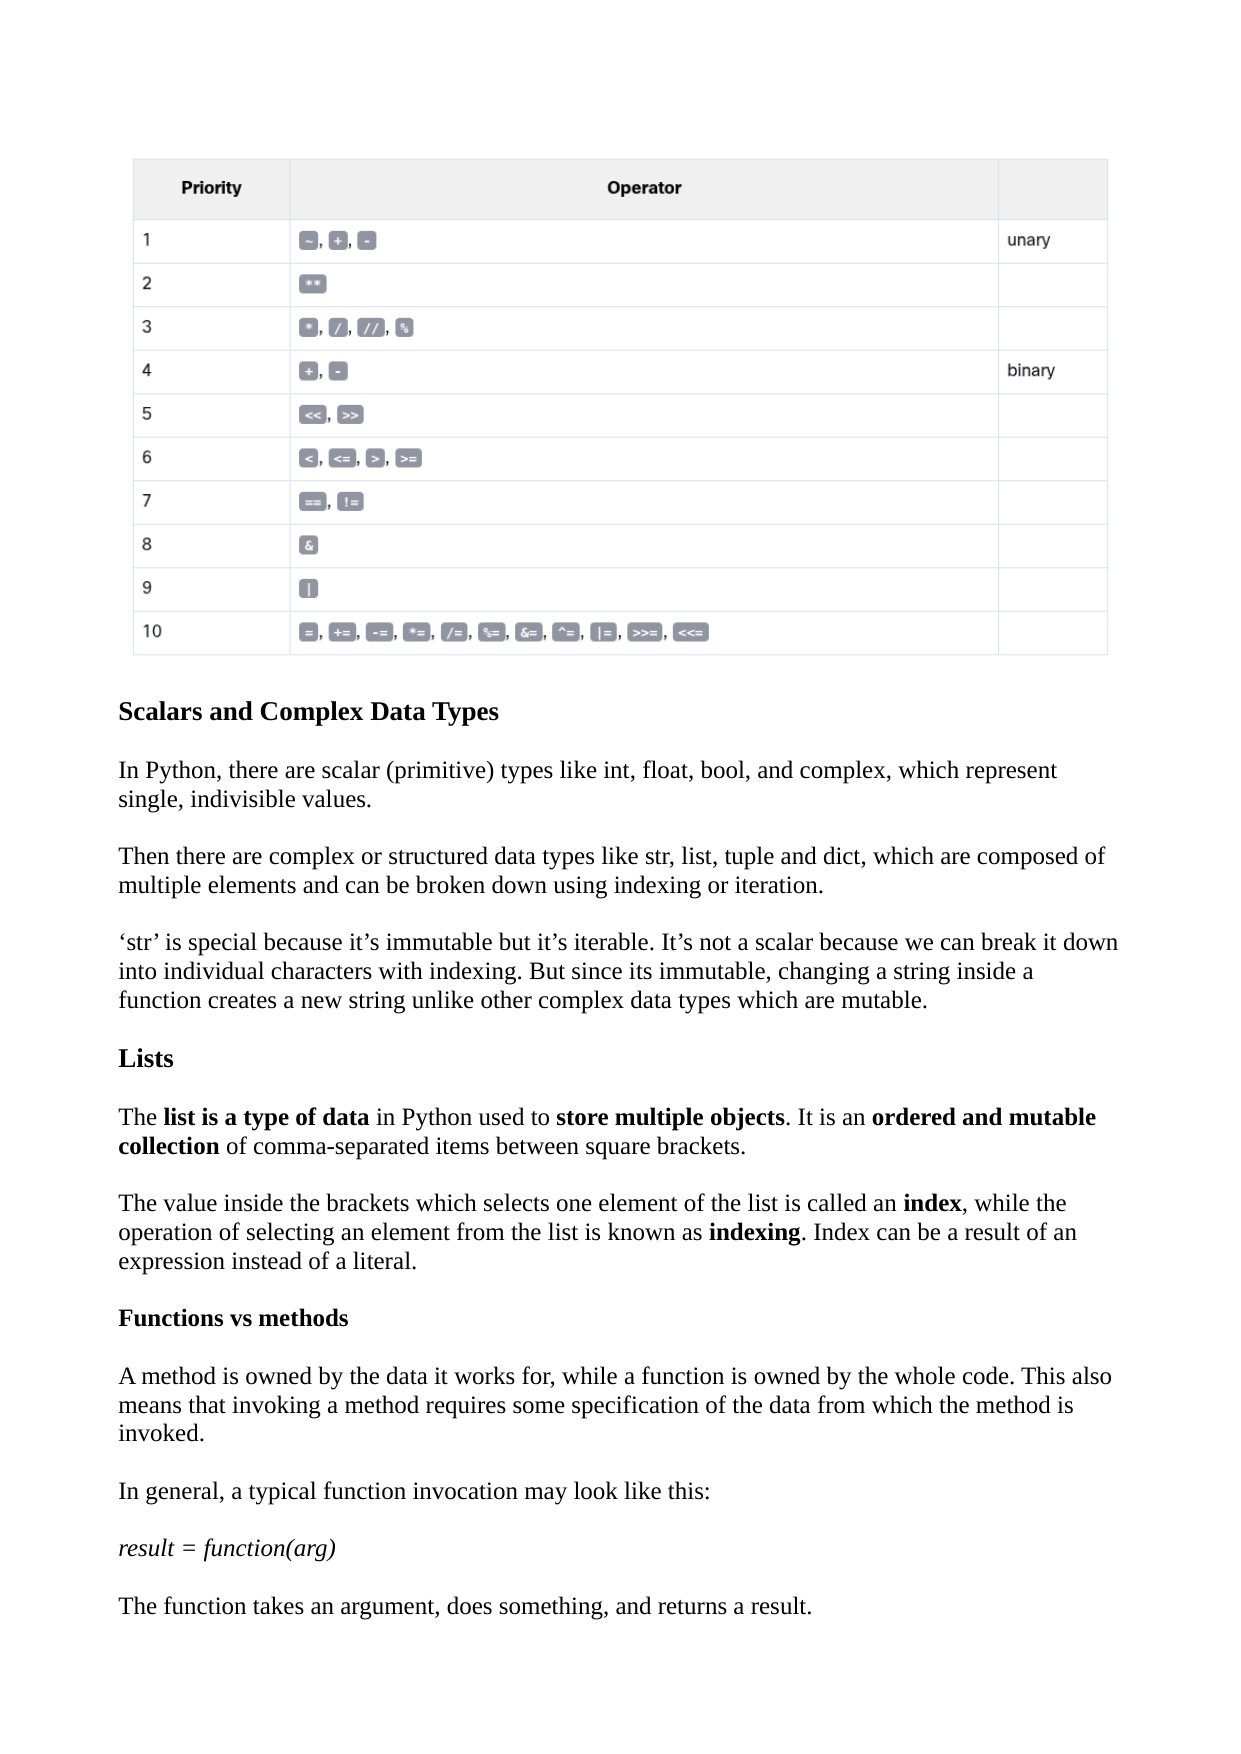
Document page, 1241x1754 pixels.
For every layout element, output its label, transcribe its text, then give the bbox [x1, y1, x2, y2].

text ‘str’ is special because it’s immutable but it’s iterable. It’s not a scalar because we can break it down into individual characters with indexing. But since its immutable, changing a string inside a function creates a new string unlike other complex data types which are mutable. [118, 927, 1122, 1014]
picture [118, 146, 1123, 667]
text The list is a type of data in Python used to store multiple objects. It is an ordered and mutable collection of comma-separated items between square brackets. [118, 1102, 1122, 1160]
text The function takes an argument, does something, and returns a result. [118, 1591, 1122, 1620]
text A method is owned by the data it works for, while a function is owned by the whole code. This also means that invoking a method requires some specification of the data from which the method is invoked. [118, 1361, 1122, 1447]
text In general, a typical function invocation may look like this: [118, 1476, 1122, 1505]
text result = function(arg) [118, 1533, 1122, 1562]
text In Python, there are scalar (primitive) types like int, float, bool, and complex, which represent single, indivisible values. [118, 755, 1122, 812]
text Functions vs methods [118, 1303, 1122, 1332]
text The value inside the brackets which selects one element of the list is called an index, while the operation of selecting an element from the list is known as indexing. Index can be a result of an expression instead of a literal. [118, 1188, 1122, 1275]
text Lists [118, 1042, 1122, 1073]
text Scalars and Complex Data Types [118, 695, 1122, 726]
text Then there are complex or structured data types like str, list, tuple and dict, which are composed of multiple elements and can be broken down using indexing or iteration. [118, 841, 1122, 899]
